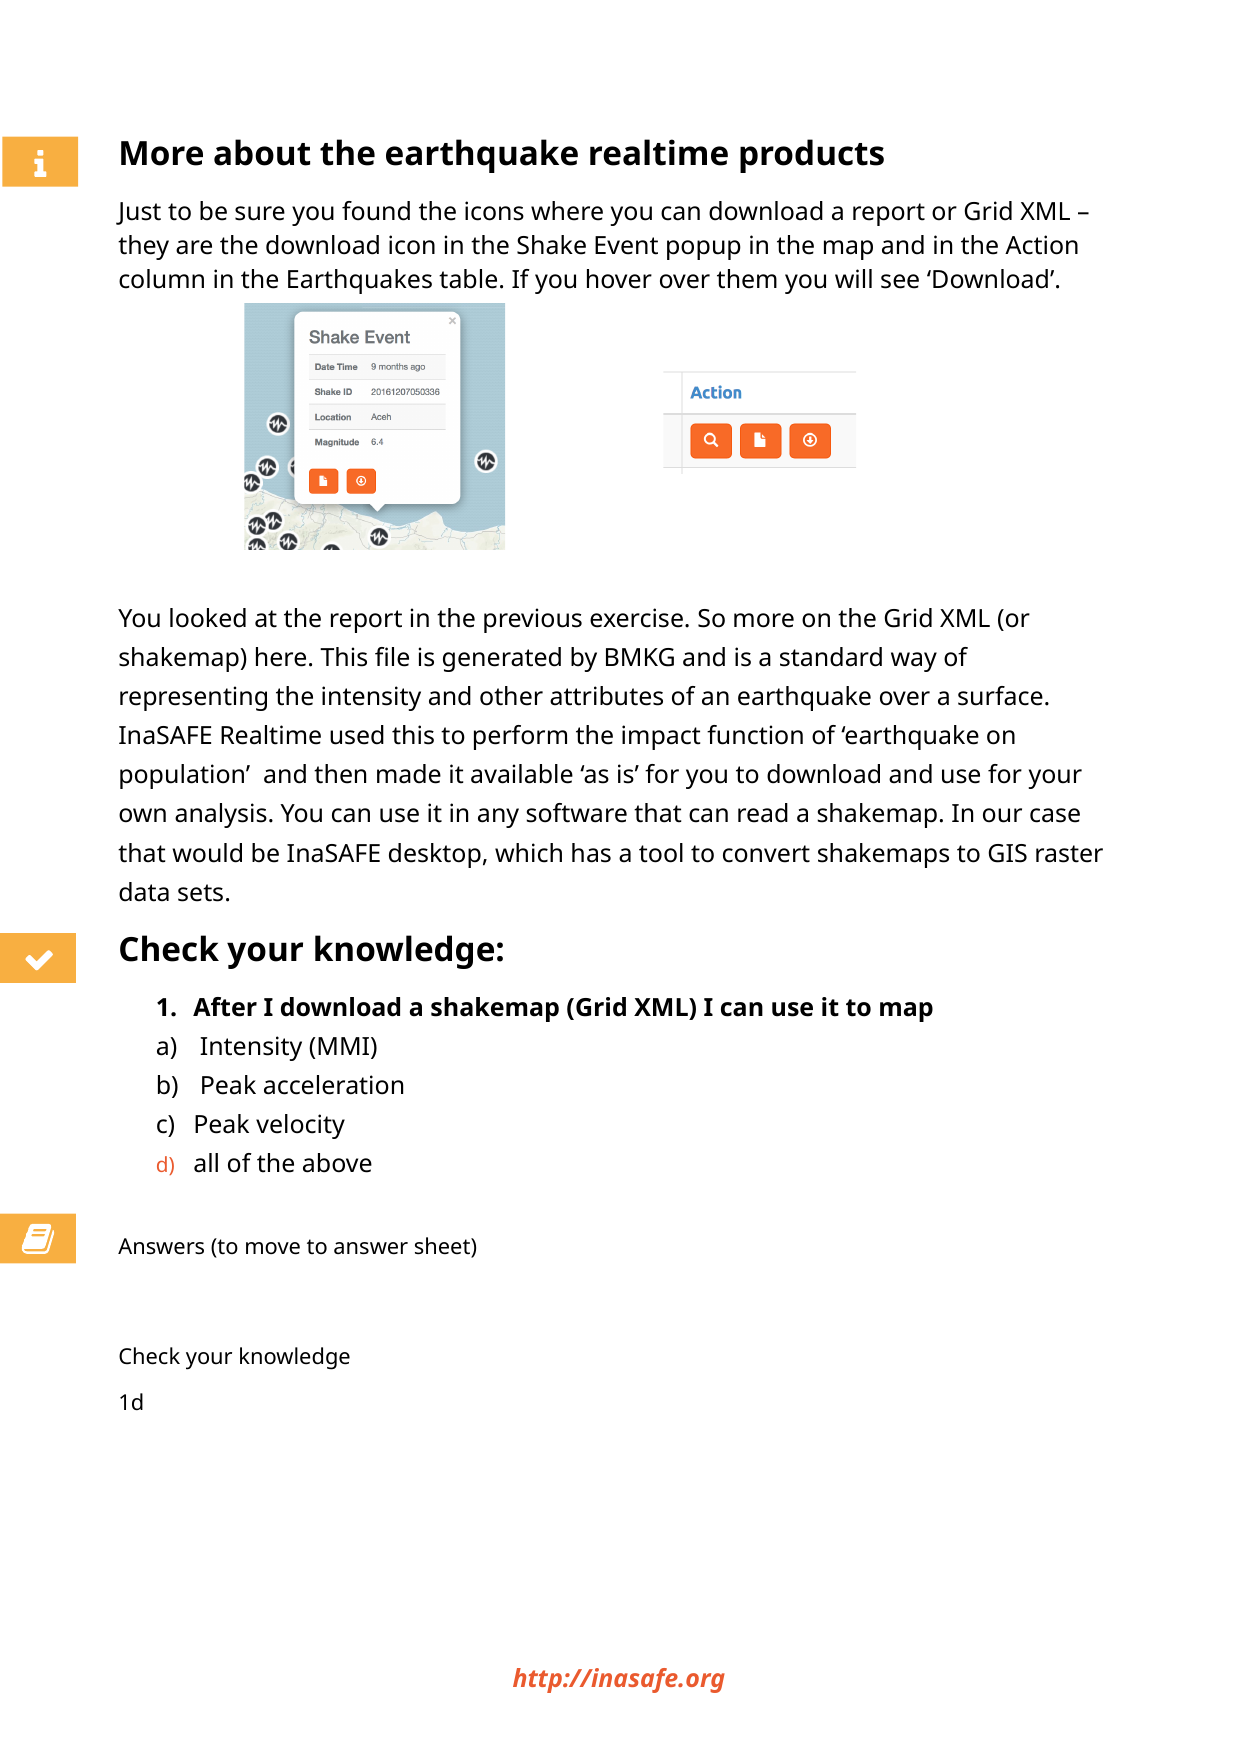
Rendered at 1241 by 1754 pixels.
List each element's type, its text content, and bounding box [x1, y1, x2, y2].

subtitle Answers (to move to answer sheet) [118, 1231, 1122, 1261]
picture [244, 303, 506, 550]
subtitle Check your knowledge [118, 1341, 1122, 1371]
list After I download a shakemap (Grid XML) I can use it to map [156, 989, 1122, 1023]
list all of the above [156, 1146, 1122, 1180]
subtitle 1d [118, 1387, 1122, 1417]
list Intensity (MMI) [156, 1028, 1122, 1062]
list Peak acceleration [156, 1068, 1122, 1102]
picture [663, 368, 857, 474]
subtitle More about the earthquake realtime products [118, 130, 1122, 175]
list Peak velocity [156, 1107, 1122, 1141]
text You looked at the report in the previous exercise. So more on the Grid XML (or shakemap) here. This file is generated by BMKG and is a standard way of representing the intensity and other attributes of an earthquake over a surface. InaSAFE Realtime used this to perform the impact function of ‘earthquake on population’ and then made it available ‘as is’ for you to download and use for your own analysis. You can use it in any software that can read a shakemap. In our case that would be InaSAFE desktop, which has a tool to convert shakemaps to GIS raster data sets. [118, 600, 1122, 908]
subtitle Check your knowledge: [118, 925, 1122, 971]
text Just to be sure you found the icons where you can download a report or Grid XML – they are the download icon in the Shake Event popup in the map and in the Action column in the Earthquakes table. If you hover over them you will see ‘Download’. [118, 194, 1122, 296]
